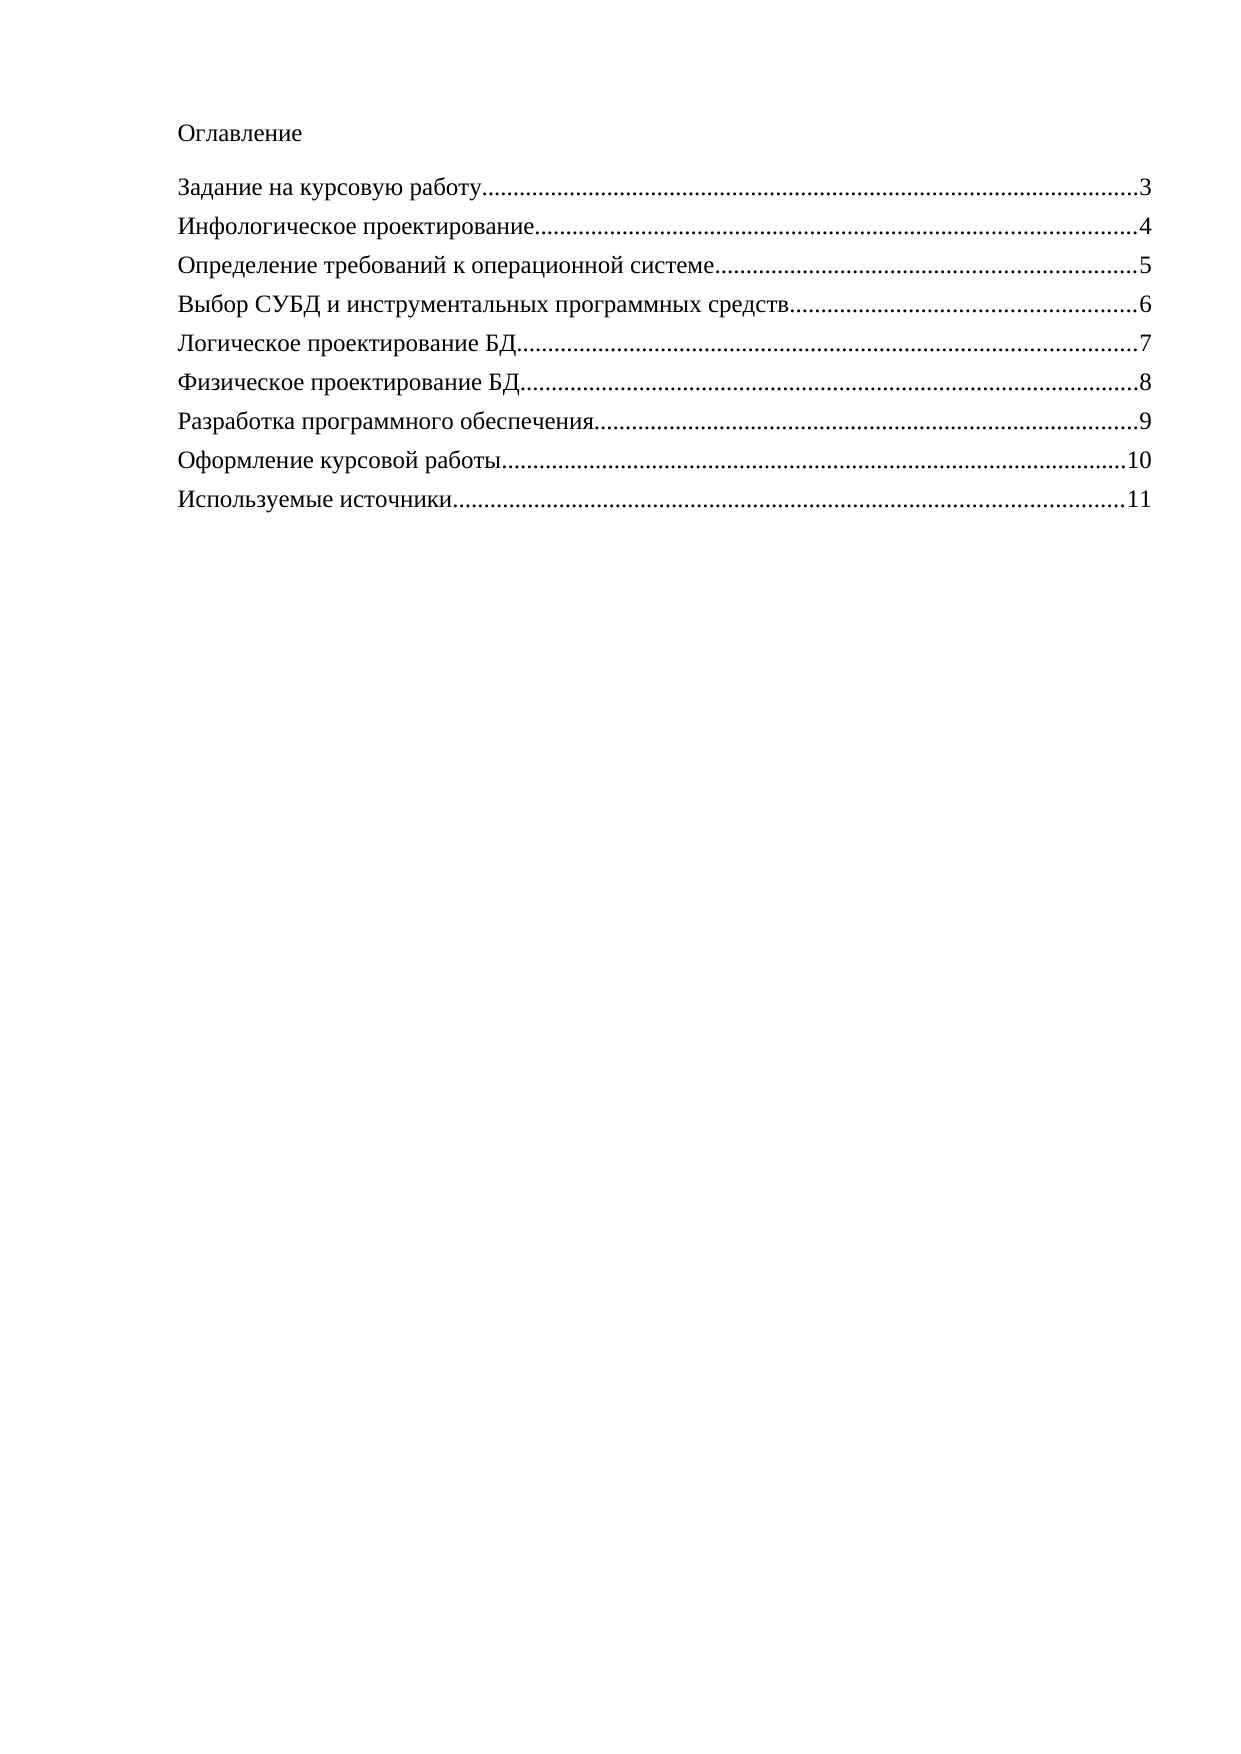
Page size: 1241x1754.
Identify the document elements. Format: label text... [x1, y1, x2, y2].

text Задание на курсовую работу 3 [177, 172, 1152, 201]
text Инфологическое проектирование 4 [177, 211, 1152, 240]
text Оформление курсовой работы 10 [177, 445, 1152, 473]
text Выбор СУБД и инструментальных программных средств 6 [177, 289, 1152, 318]
text Определение требований к операционной системе 5 [177, 250, 1152, 279]
text Разработка программного обеспечения 9 [177, 406, 1152, 434]
text Логическое проектирование БД 7 [177, 328, 1152, 357]
subtitle Оглавление [177, 118, 1152, 147]
text Используемые источники 11 [177, 484, 1152, 512]
text Физическое проектирование БД 8 [177, 367, 1152, 396]
